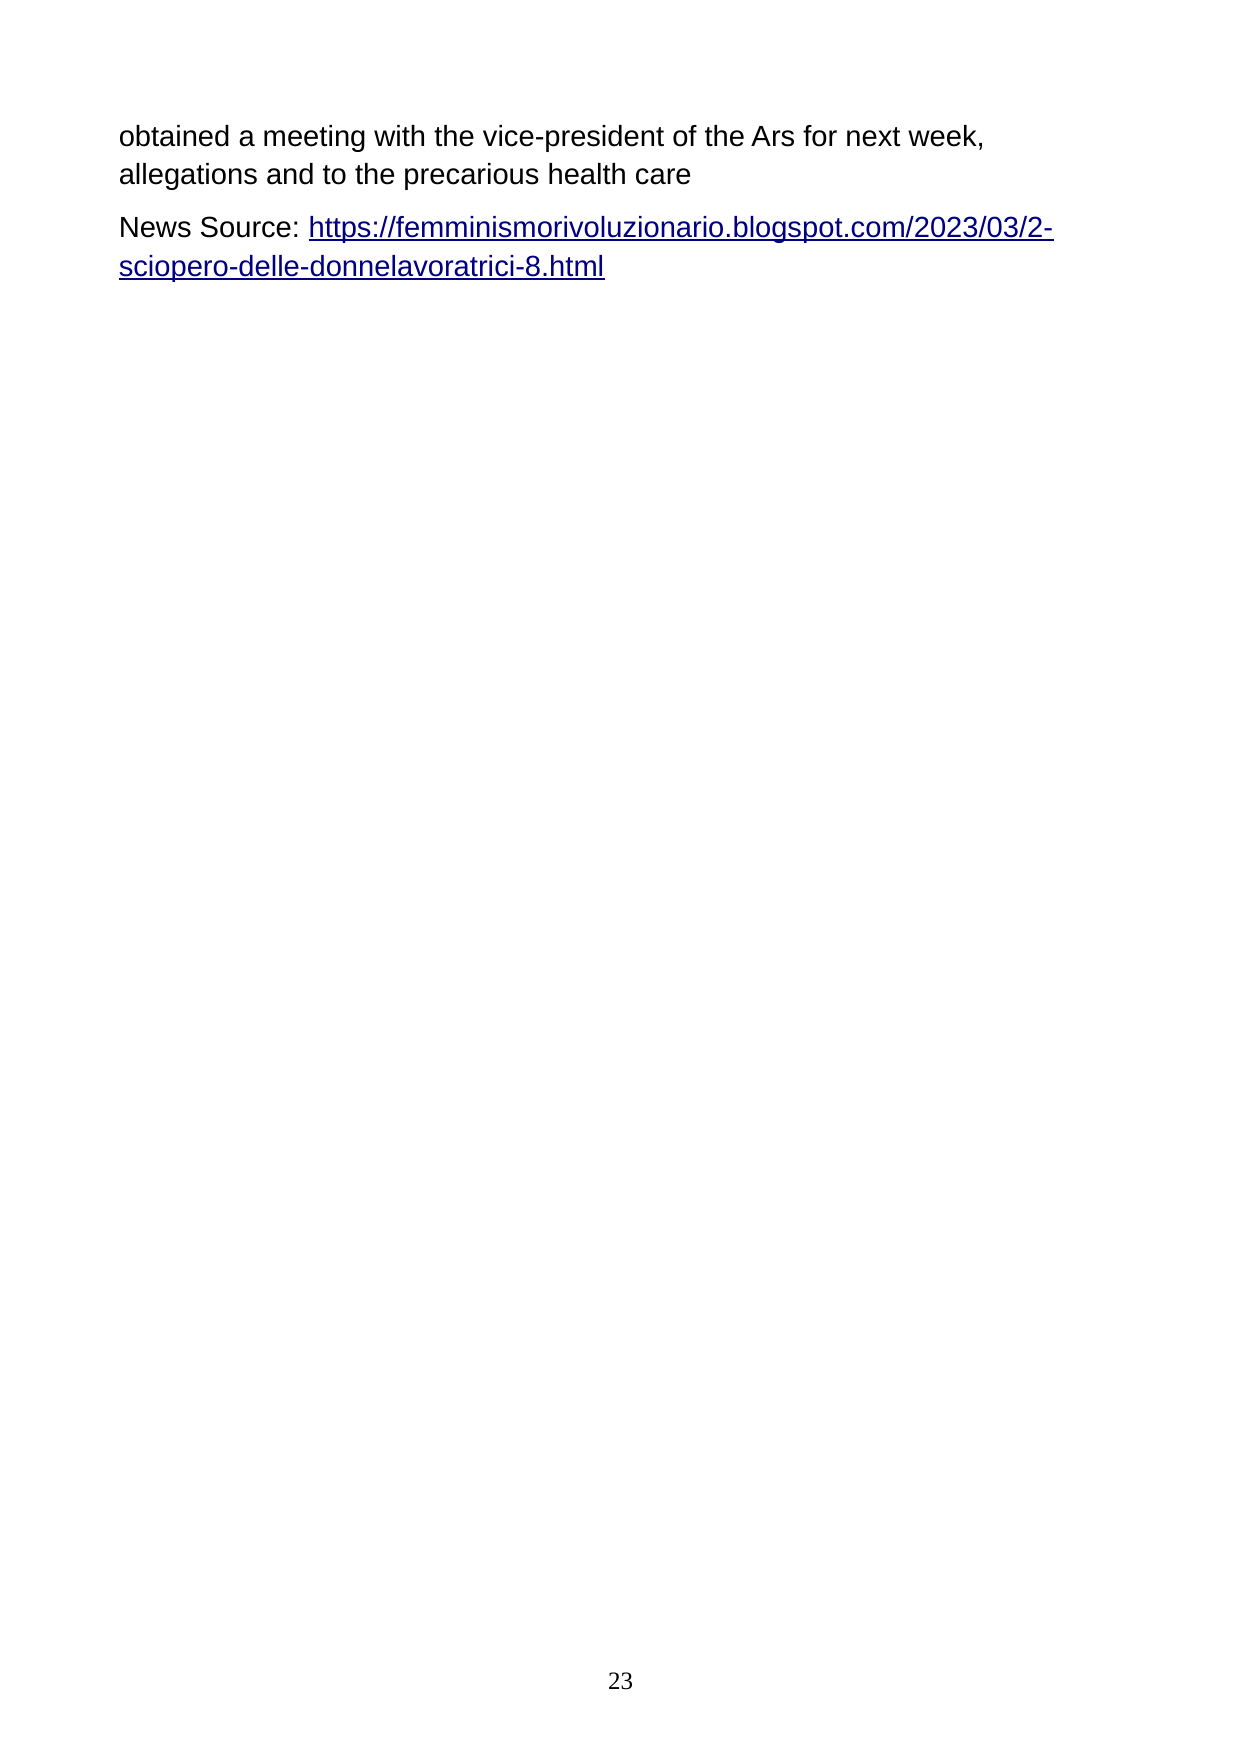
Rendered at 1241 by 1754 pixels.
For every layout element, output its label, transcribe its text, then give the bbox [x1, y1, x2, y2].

text News Source: https://femminismorivoluzionario.blogspot.com/2023/03/2-sciopero-delle-donnelavoratrici-8.html [118, 210, 1122, 282]
text obtained a meeting with the vice-president of the Ars for next week, allegations and to the precarious health care [118, 118, 1122, 191]
